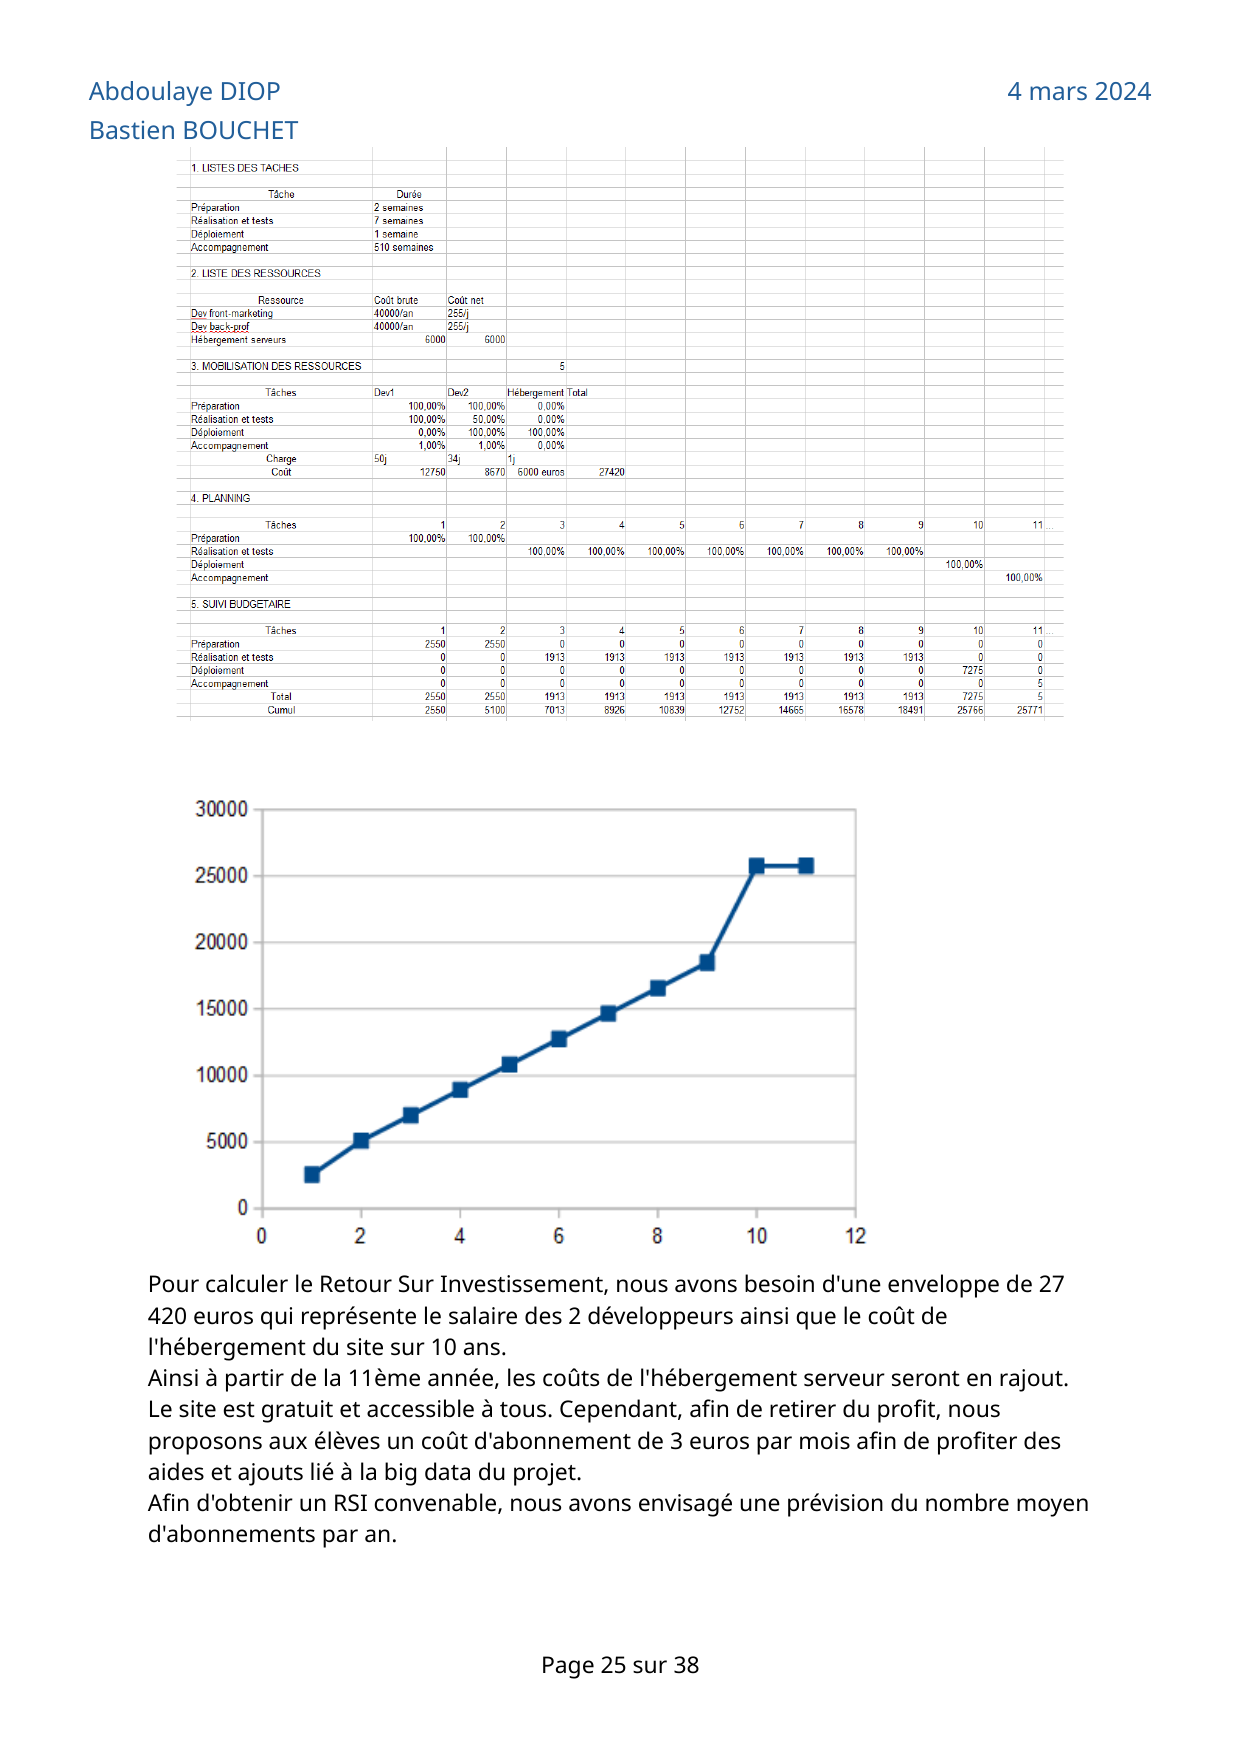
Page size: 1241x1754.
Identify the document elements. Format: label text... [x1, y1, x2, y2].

text Afin d'obtenir un RSI convenable, nous avons envisagé une prévision du nombre moyen d'abonnements par an. [148, 1487, 1093, 1550]
picture [186, 785, 893, 1269]
text Le site est gratuit et accessible à tous. Cependant, afin de retirer du profit, nous proposons aux élèves un coût d'abonnement de 3 euros par mois afin de profiter des aides et ajouts lié à la big data du projet. [148, 1393, 1093, 1487]
text Ainsi à partir de la 11ème année, les coûts de l'hébergement serveur seront en rajout. [148, 1362, 1093, 1393]
text Pour calculer le Retour Sur Investissement, nous avons besoin d'une enveloppe de 27 420 euros qui représente le salaire des 2 développeurs ainsi que le coût de l'hébergement du site sur 10 ans. [148, 766, 1093, 1362]
picture [176, 147, 1064, 721]
